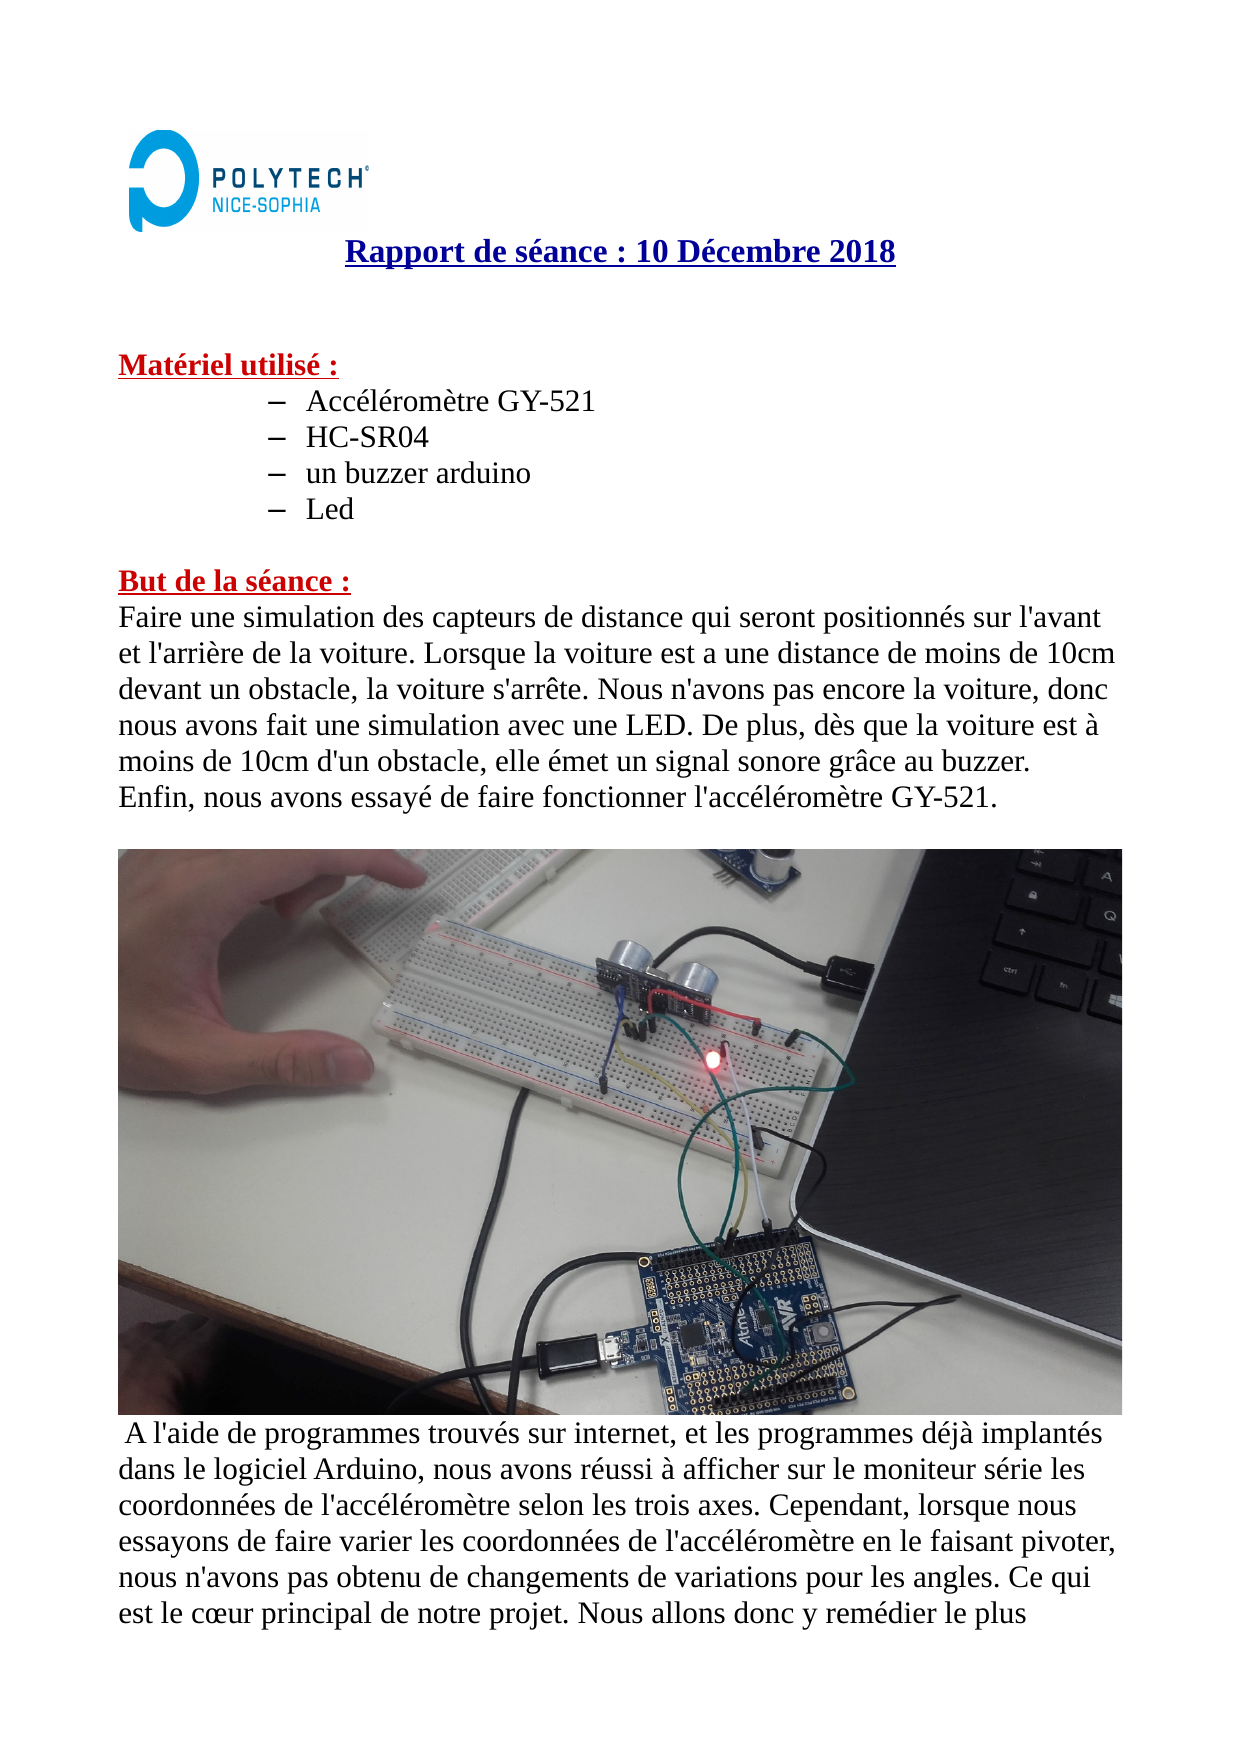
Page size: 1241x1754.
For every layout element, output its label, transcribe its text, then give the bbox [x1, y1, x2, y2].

text Rapport de séance : 10 Décembre 2018 [118, 118, 1122, 270]
list Accéléromètre GY-521 [268, 382, 1122, 418]
list un buzzer arduino [268, 454, 1122, 490]
text Enfin, nous avons essayé de faire fonctionner l'accéléromètre GY-521. [118, 778, 1122, 814]
text Faire une simulation des capteurs de distance qui seront positionnés sur l'avant et l'arrière de la voiture. Lorsque la voiture est a une distance de moins de 10cm devant un obstacle, la voiture s'arrête. Nous n'avons pas encore la voiture, donc nous avons fait une simulation avec une LED. De plus, dès que la voiture est à moins de 10cm d'un obstacle, elle émet un signal sonore grâce au buzzer. [118, 598, 1122, 778]
list Led [268, 490, 1122, 526]
list HC-SR04 [268, 418, 1122, 454]
text Matériel utilisé : [118, 347, 1122, 382]
text But de la séance : [118, 562, 1122, 598]
text A l'aide de programmes trouvés sur internet, et les programmes déjà implantés dans le logiciel Arduino, nous avons réussi à afficher sur le moniteur série les coordonnées de l'accéléromètre selon les trois axes. Cependant, lorsque nous essayons de faire varier les coordonnées de l'accéléromètre en le faisant pivoter, nous n'avons pas obtenu de changements de variations pour les angles. Ce qui est le cœur principal de notre projet. Nous allons donc y remédier le plus [118, 1415, 1122, 1630]
